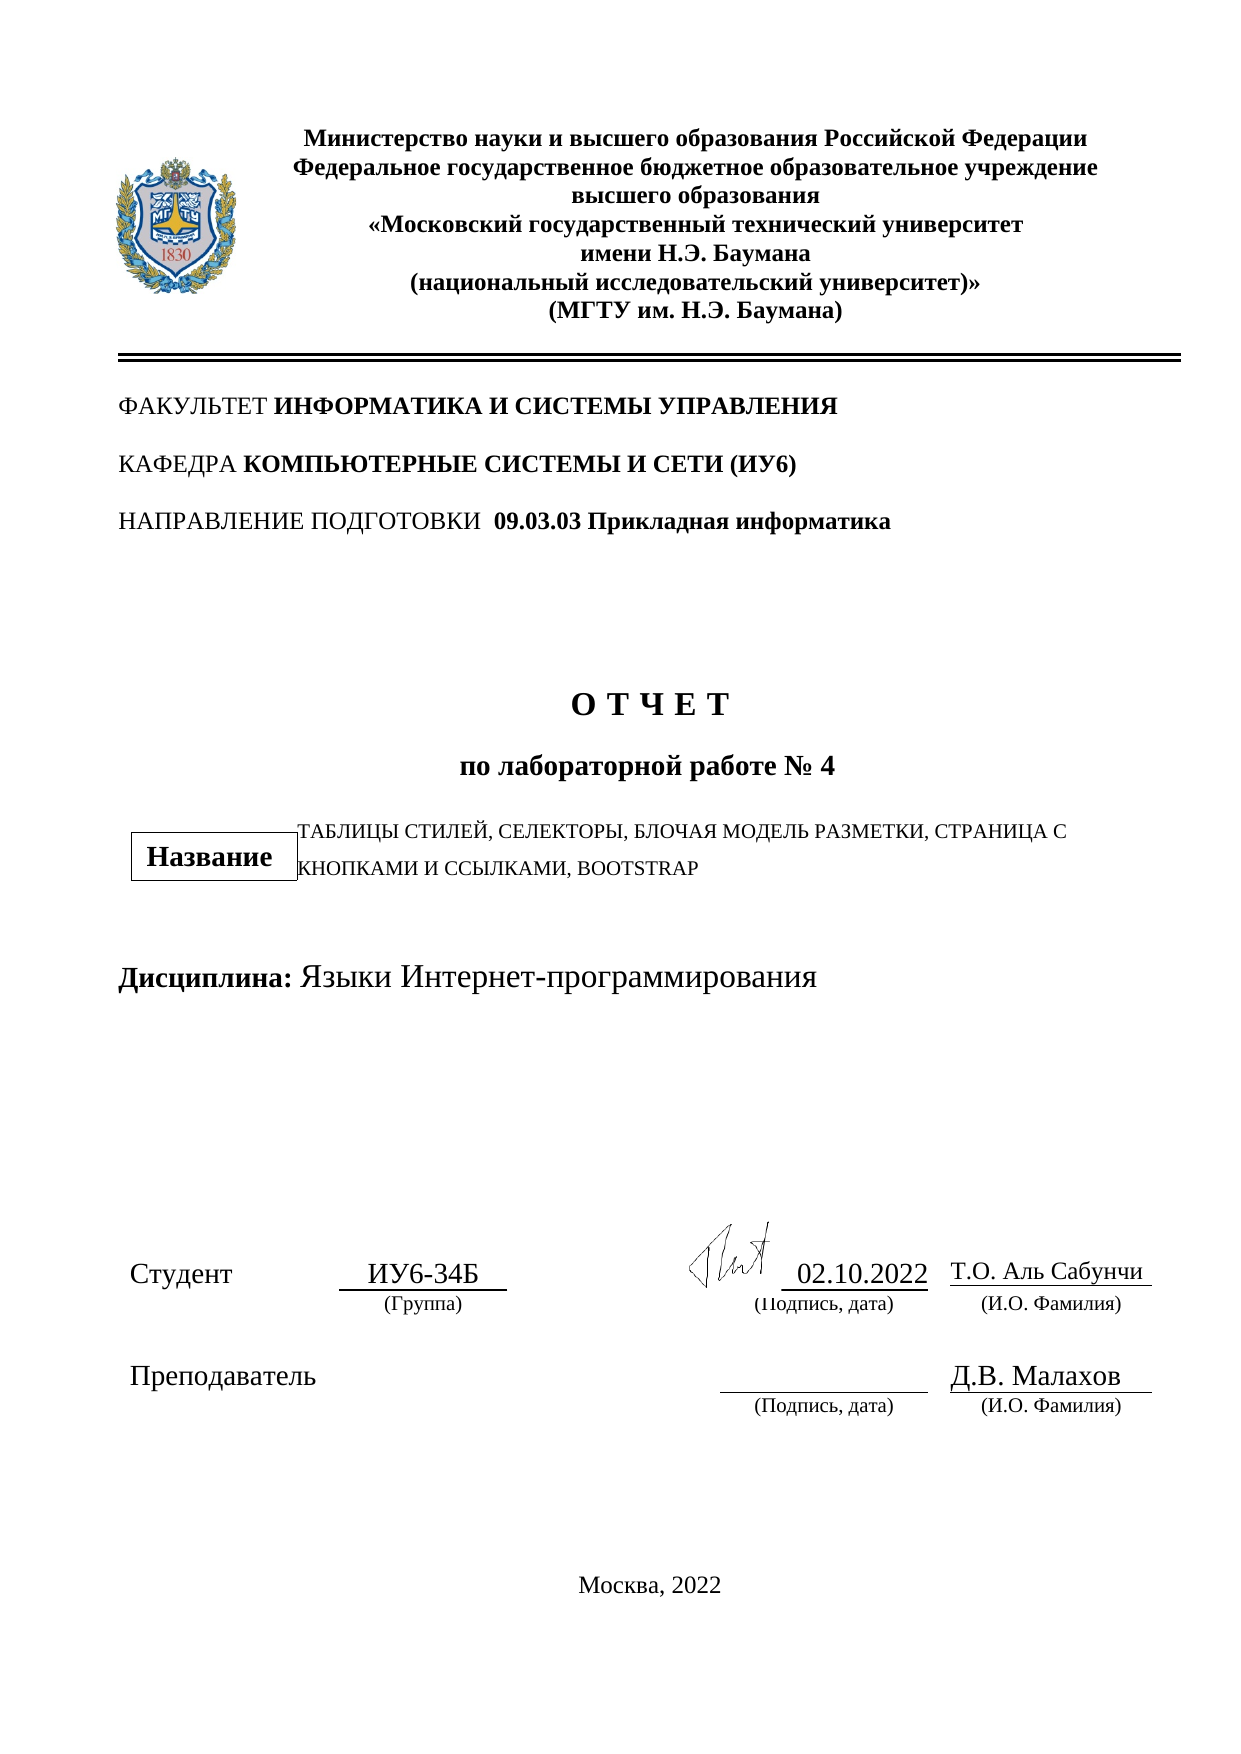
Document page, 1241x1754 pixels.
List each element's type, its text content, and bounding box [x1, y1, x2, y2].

table_cell [519, 1358, 709, 1393]
text НАПРАВЛЕНИЕ ПОДГОТОВКИ 09.03.03 Прикладная информатика [118, 506, 1181, 535]
table_header 02.10.2022 [782, 1256, 939, 1291]
table_cell [519, 1325, 709, 1358]
text Название: [146, 839, 282, 873]
subtitle Дисциплина: Языки Интернет-программирования [118, 956, 1181, 994]
text Москва, 2022 [118, 1571, 1181, 1599]
table_cell (И.О. Фамилия) [939, 1393, 1163, 1427]
table_cell [519, 1291, 709, 1324]
table_header [107, 123, 254, 324]
table_cell [939, 1325, 1163, 1358]
table_header Студент [118, 1256, 328, 1291]
table_cell [709, 1358, 939, 1393]
table_cell [328, 1358, 519, 1393]
table_cell (Подпись, дата) [709, 1393, 939, 1427]
table_cell [328, 1325, 519, 1358]
table_cell [328, 1393, 519, 1427]
table_cell [118, 1291, 328, 1324]
table_header Т.О. Аль Сабунчи [939, 1256, 1163, 1291]
table_cell [118, 1325, 328, 1358]
table_cell Д.В. Малахов [939, 1358, 1163, 1393]
table_cell (И.О. Фамилия) [939, 1291, 1163, 1324]
text КАФЕДРА Компьютерные системы и сети (ИУ6) [118, 449, 1181, 477]
table_cell (Группа) [328, 1291, 519, 1324]
table_header [519, 1256, 673, 1291]
table_header Министерство науки и высшего образования Российской Федерации Федеральное государственное бюджетное образовательное учреждение высшего образования «Московский государственный технический университет имени Н.Э. Баумана (национальный исследовательский университет)» (МГТУ им. Н.Э. Баумана) [254, 123, 1137, 324]
table_cell [118, 1393, 328, 1427]
table_header по лабораторной работе № 4 [354, 748, 846, 795]
table_cell (Подпись, дата) [709, 1291, 939, 1324]
table_header ИУ6-34Б [328, 1256, 519, 1291]
text ФАКУЛЬТЕТ Информатика и системы управления [118, 391, 1181, 420]
table_cell [519, 1393, 709, 1427]
table_cell [709, 1325, 939, 1358]
text Отчет [118, 684, 1181, 723]
table_cell Преподаватель [118, 1358, 328, 1393]
text ТАБЛИЦЫ СТИЛЕЙ, СЕЛЕКТОРЫ, БЛОЧАЯ МОДЕЛЬ РАЗМЕТКИ, СТРАНИЦА С КНОПКАМИ И ССЫЛКАМИ, BOOTSTRAP [118, 819, 1181, 879]
